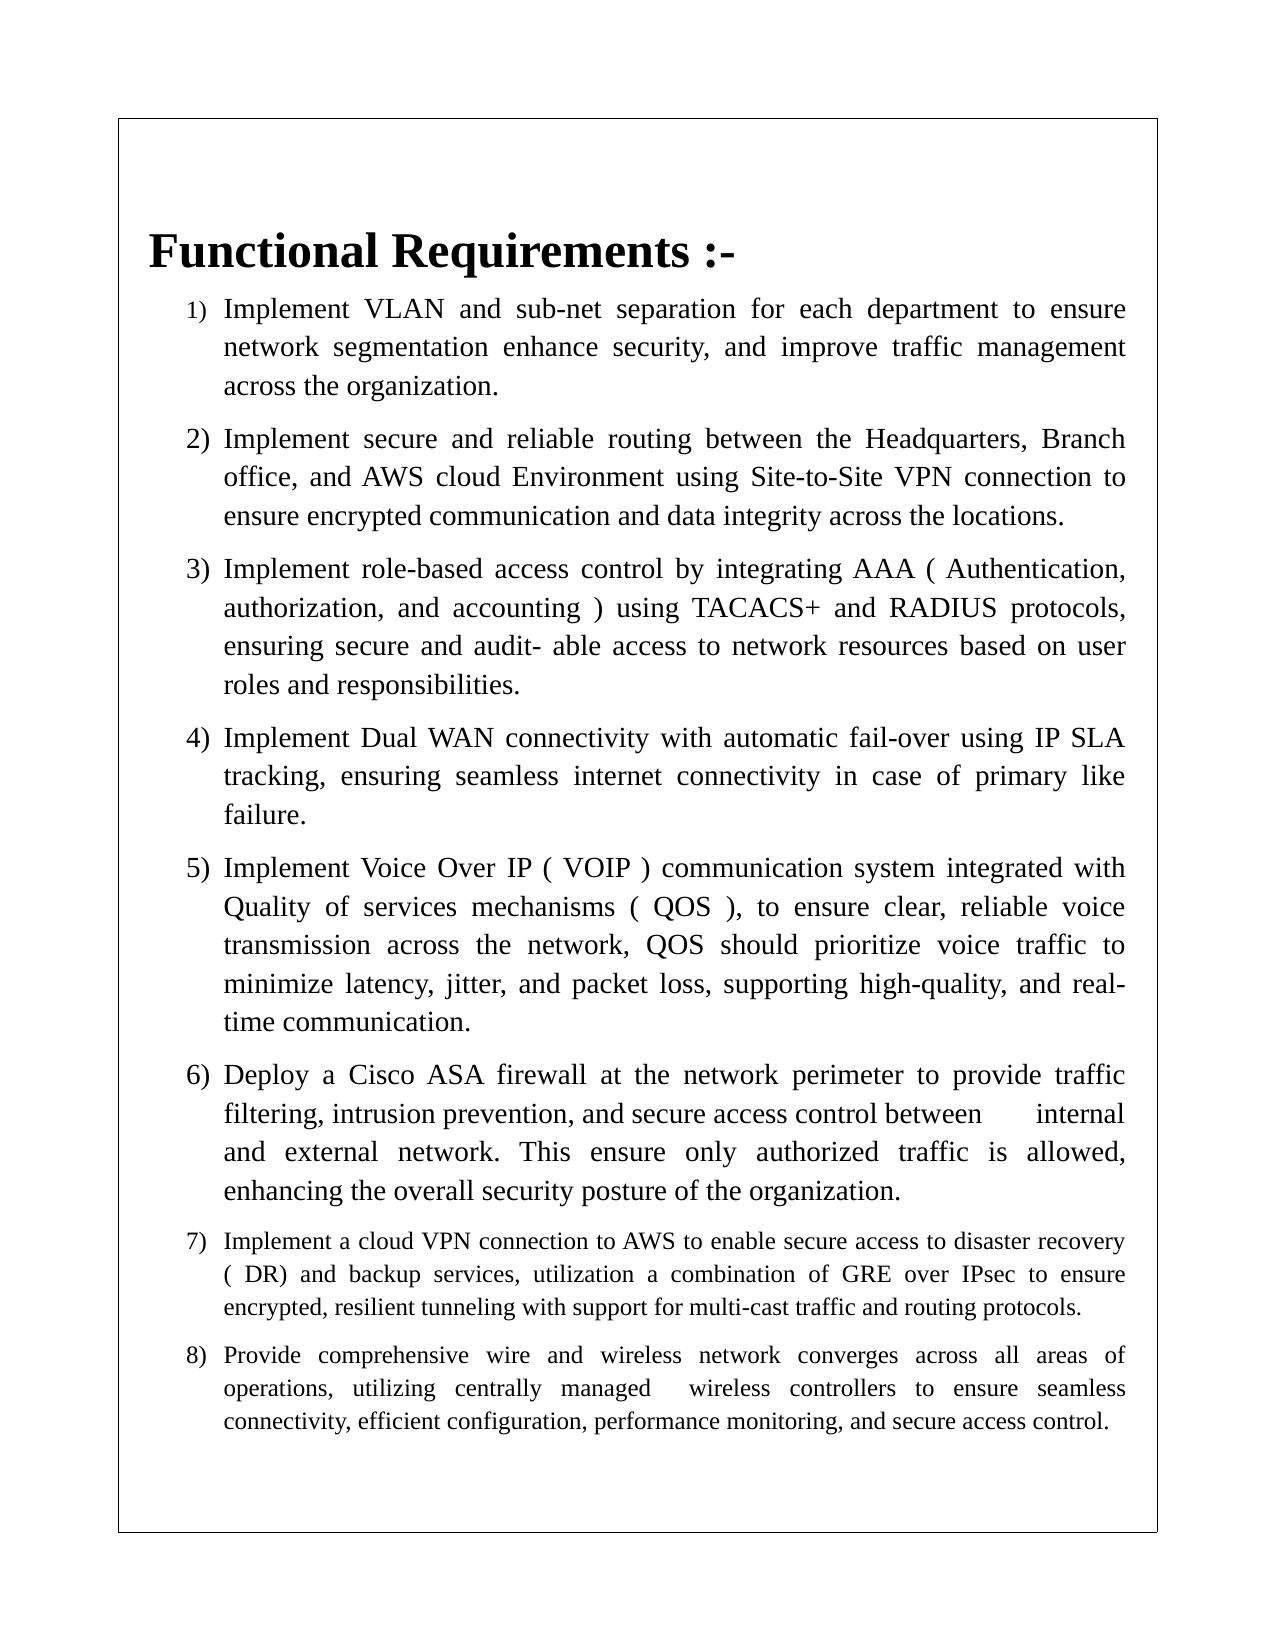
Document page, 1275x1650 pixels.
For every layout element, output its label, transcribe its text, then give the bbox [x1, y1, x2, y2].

list Deploy a Cisco ASA firewall at the network perimeter to provide traffic filtering, intrusion prevention, and secure access control between internal and external network. This ensure only authorized traffic is allowed, enhancing the overall security posture of the organization. [186, 1057, 1127, 1207]
list Implement Voice Over IP ( VOIP ) communication system integrated with Quality of services mechanisms ( QOS ), to ensure clear, reliable voice transmission across the network, QOS should prioritize voice traffic to minimize latency, jitter, and packet loss, supporting high-quality, and real-time communication. [186, 850, 1127, 1038]
list Provide comprehensive wire and wireless network converges across all areas of operations, utilizing centrally managed wireless controllers to ensure seamless connectivity, efficient configuration, performance monitoring, and secure access control. [186, 1340, 1127, 1435]
list Implement role-based access control by integrating AAA ( Authentication, authorization, and accounting ) using TACACS+ and RADIUS protocols, ensuring secure and audit- able access to network resources based on user roles and responsibilities. [186, 551, 1127, 700]
list Implement secure and reliable routing between the Headquarters, Branch office, and AWS cloud Environment using Site-to-Site VPN connection to ensure encrypted communication and data integrity across the locations. [186, 421, 1127, 532]
list Implement VLAN and sub-net separation for each department to ensure network segmentation enhance security, and improve traffic management across the organization. [186, 291, 1127, 401]
list Implement a cloud VPN connection to AWS to enable secure access to disaster recovery ( DR) and backup services, utilization a combination of GRE over IPsec to ensure encrypted, resilient tunneling with support for multi-cast traffic and routing protocols. [186, 1226, 1127, 1321]
subtitle Functional Requirements :- [148, 221, 1127, 278]
list Implement Dual WAN connectivity with automatic fail-over using IP SLA tracking, ensuring seamless internet connectivity in case of primary like failure. [186, 720, 1127, 831]
